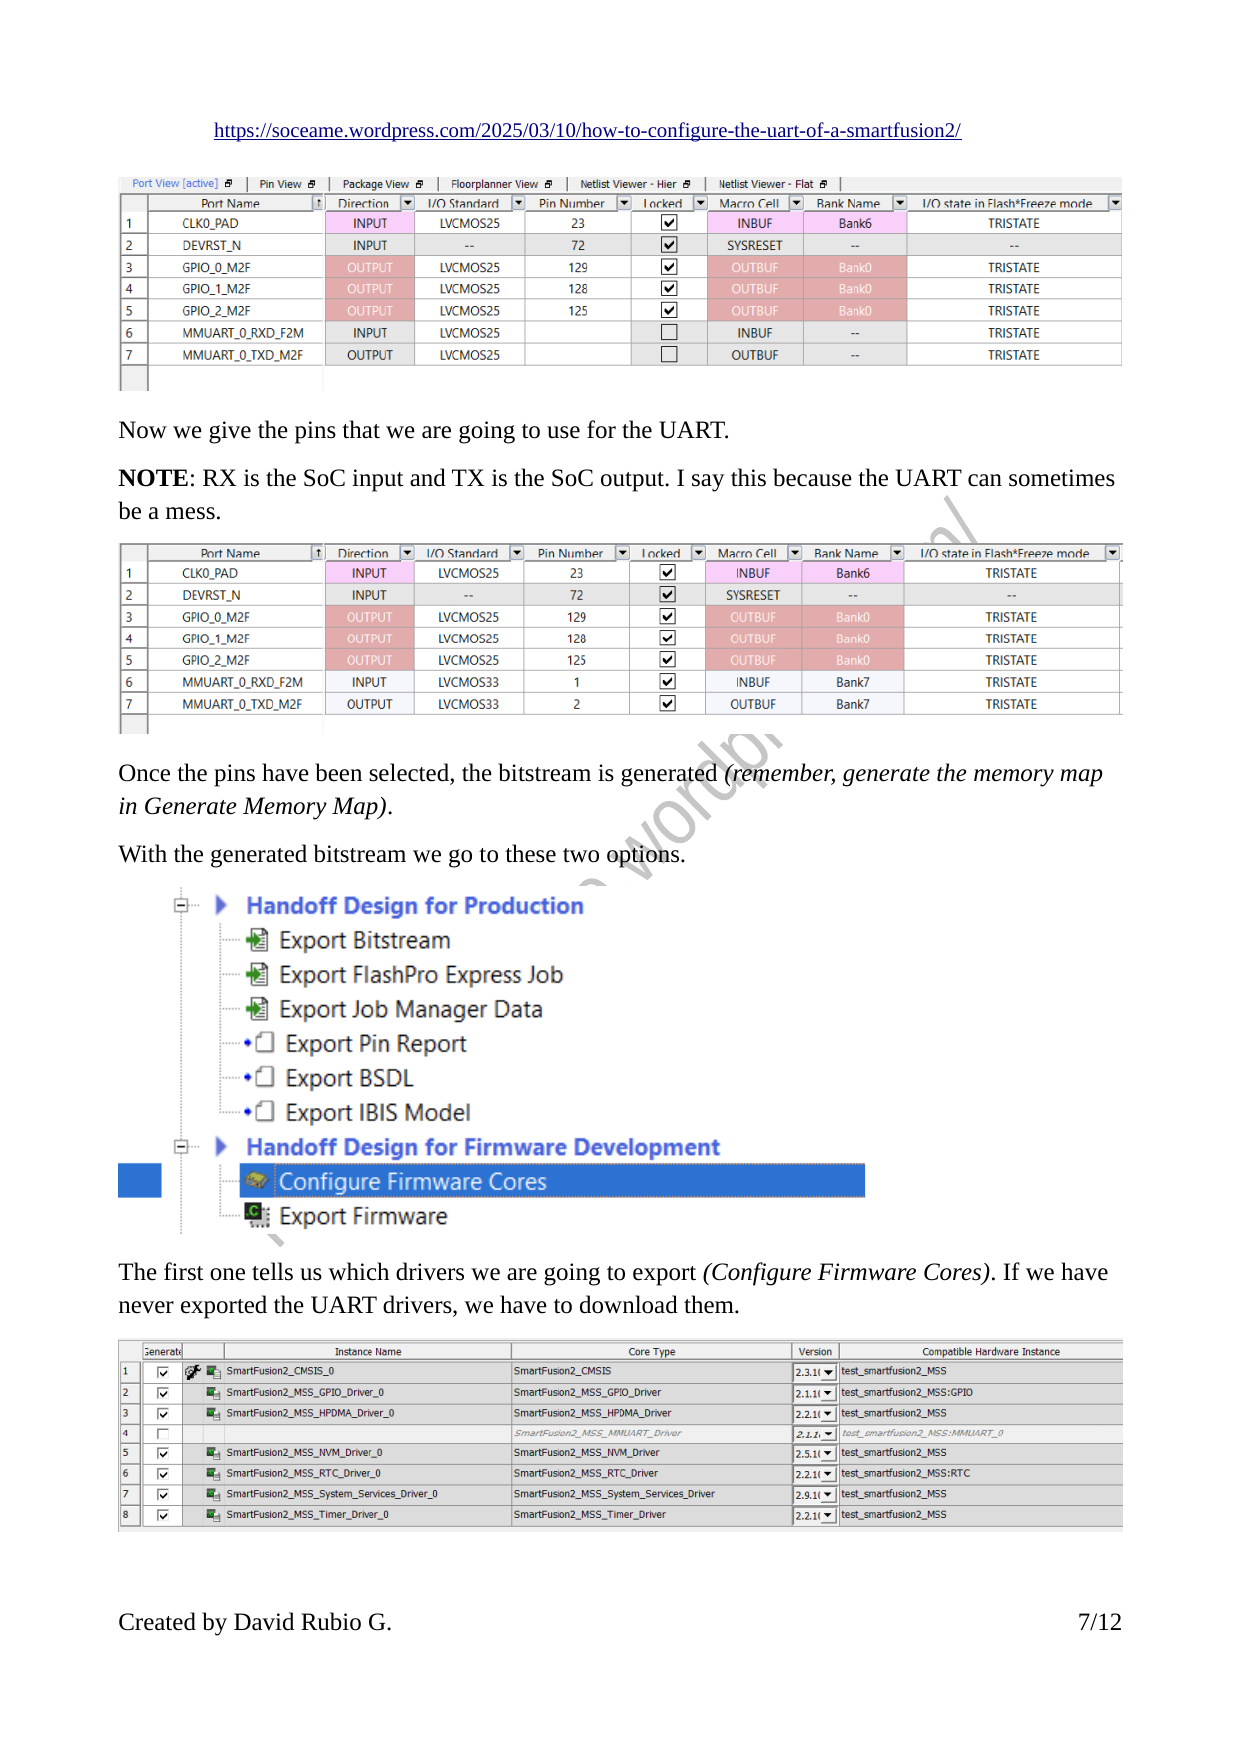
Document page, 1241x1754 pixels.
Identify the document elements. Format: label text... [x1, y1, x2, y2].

text Now we give the pins that we are going to use for the UART. [118, 415, 1122, 444]
text NOTE: RX is the SoC input and TX is the SoC output. I say this because the UART can sometimes be a mess. [118, 463, 1122, 524]
text The first one tells us which drivers we are going to export (Configure Firmware Cores). If we have never exported the UART drivers, we have to download them. [118, 1257, 1122, 1319]
picture [118, 543, 1123, 734]
picture [118, 886, 865, 1234]
text With the generated bitstream we go to these two options. [643, 839, 1122, 867]
text With the generated bitstream we go to these two options. [118, 839, 641, 867]
text Once the pins have been selected, the bitstream is generated (remember, generate the memory map in Generate Memory Map). [118, 758, 1122, 820]
picture [118, 177, 1122, 391]
picture [118, 1338, 1123, 1532]
